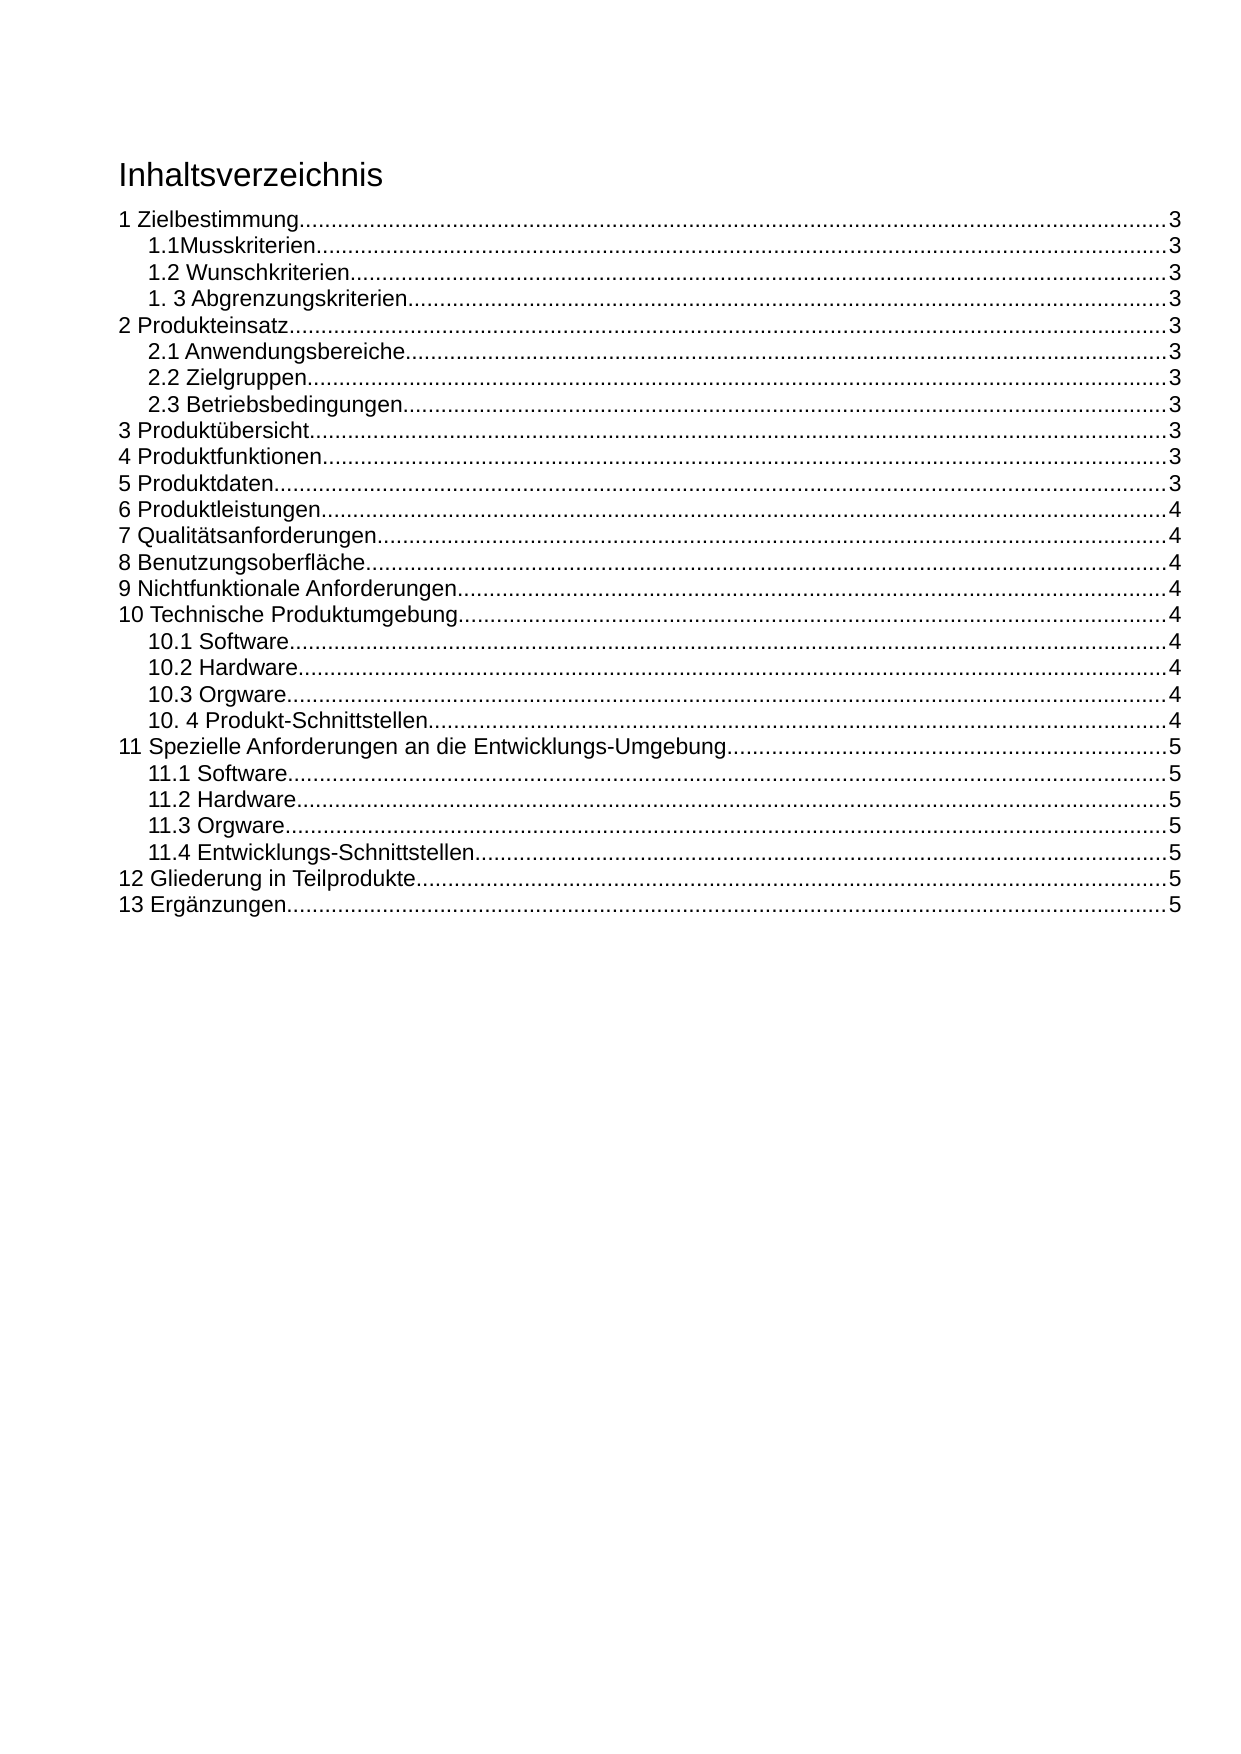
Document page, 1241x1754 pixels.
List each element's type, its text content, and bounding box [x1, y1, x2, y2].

subtitle Inhaltsverzeichnis [118, 155, 1181, 194]
text 1. 3 Abgrenzungskriterien 3 [148, 285, 1181, 312]
text 4 Produktfunktionen 3 [118, 443, 1181, 470]
text 6 Produktleistungen 4 [118, 496, 1181, 522]
text 10 Technische Produktumgebung 4 [118, 601, 1181, 628]
text 13 Ergänzungen 5 [118, 891, 1181, 918]
text 11 Spezielle Anforderungen an die Entwicklungs-Umgebung 5 [118, 733, 1181, 759]
text 11.3 Orgware 5 [148, 812, 1181, 839]
text 10. 4 Produkt-Schnittstellen 4 [148, 707, 1181, 733]
text 3 Produktübersicht 3 [118, 417, 1181, 443]
text 2.1 Anwendungsbereiche 3 [148, 338, 1181, 364]
text 10.3 Orgware 4 [148, 681, 1181, 707]
text 1.2 Wunschkriterien 3 [148, 259, 1181, 285]
text 1.1Musskriterien 3 [148, 232, 1181, 259]
text 10.2 Hardware 4 [148, 654, 1181, 681]
text 11.4 Entwicklungs-Schnittstellen 5 [148, 839, 1181, 865]
text 12 Gliederung in Teilprodukte 5 [118, 865, 1181, 891]
text 10.1 Software 4 [148, 628, 1181, 654]
text 2 Produkteinsatz 3 [118, 312, 1181, 338]
text 11.1 Software 5 [148, 759, 1181, 786]
text 1 Zielbestimmung 3 [118, 206, 1181, 232]
text 2.2 Zielgruppen 3 [148, 364, 1181, 391]
text 5 Produktdaten 3 [118, 470, 1181, 496]
text 7 Qualitätsanforderungen 4 [118, 522, 1181, 549]
text 2.3 Betriebsbedingungen 3 [148, 391, 1181, 417]
text 8 Benutzungsoberfläche 4 [118, 549, 1181, 575]
text 11.2 Hardware 5 [148, 786, 1181, 812]
text 9 Nichtfunktionale Anforderungen 4 [118, 575, 1181, 601]
